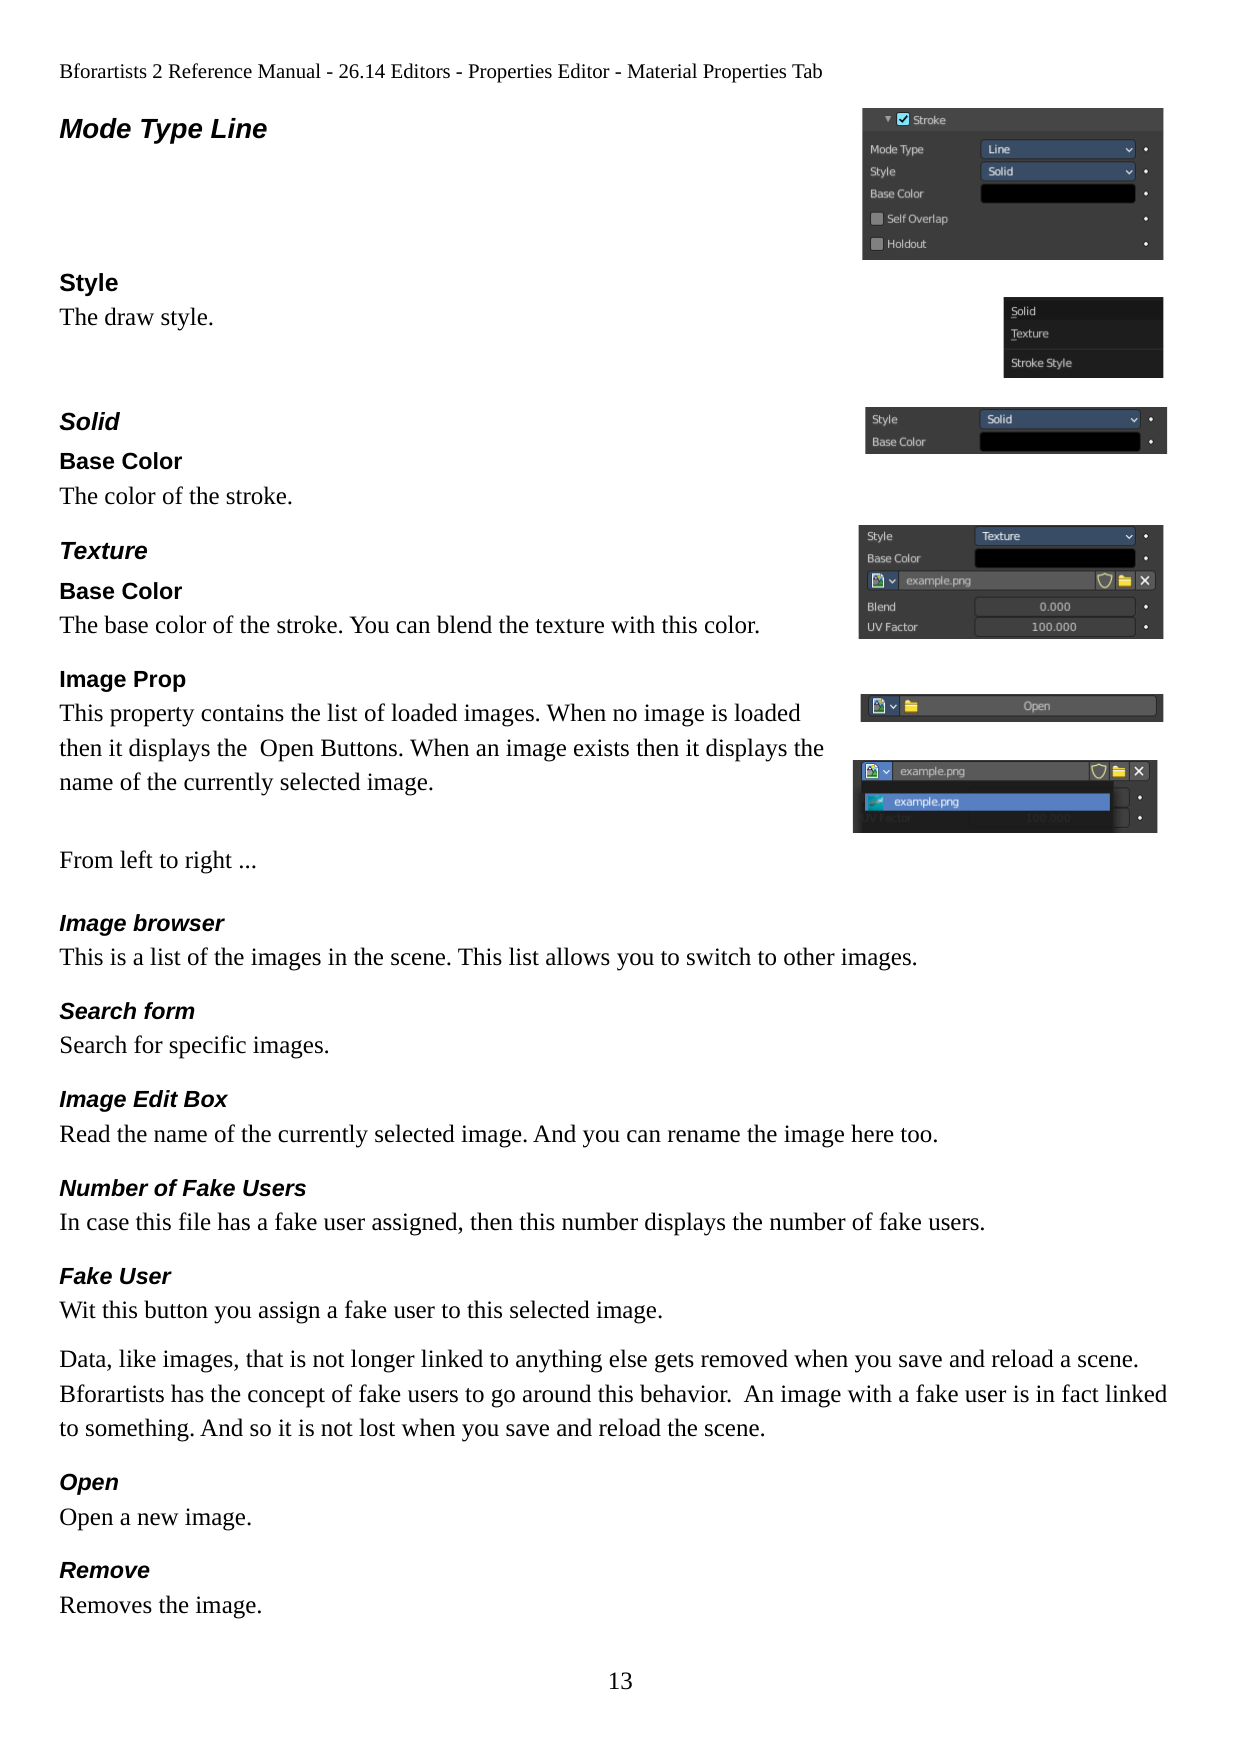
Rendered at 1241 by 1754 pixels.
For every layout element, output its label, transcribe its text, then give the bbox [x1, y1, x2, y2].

subtitle [1168, 407, 1181, 435]
subtitle Image Edit Box [59, 1086, 1181, 1112]
picture [1003, 297, 1164, 378]
subtitle Search form [59, 997, 1181, 1024]
picture [865, 407, 1168, 454]
subtitle Number of Fake Users [59, 1174, 1181, 1201]
subtitle Open [59, 1469, 1181, 1496]
subtitle Image browser [59, 909, 1181, 936]
text Data, like images, that is not longer linked to anything else gets removed when you save and reload a scene. Bforartists has the concept of fake users to go around this behavior. An image with a fake user is in fact linked to something. And so it is not lost when you save and reload the scene. [59, 1344, 1181, 1442]
picture [858, 525, 1164, 639]
subtitle Image Prop [59, 666, 1181, 692]
picture [852, 760, 1158, 833]
subtitle Solid [59, 407, 865, 435]
text This property contains the list of loaded images. When no image is loaded then it displays the Open Buttons. When an image exists then it displays the name of the currently selected image. [59, 698, 1181, 796]
text [1164, 302, 1181, 331]
text From left to right ... [59, 845, 1181, 874]
text The base color of the stroke. You can blend the texture with this color. [59, 610, 858, 639]
subtitle [1164, 536, 1181, 565]
text Wit this button you assign a fake user to this selected image. [59, 1295, 1181, 1324]
subtitle [1164, 577, 1181, 604]
text Search for specific images. [59, 1030, 1181, 1059]
subtitle Fake User [59, 1262, 1181, 1289]
subtitle Base Color [59, 577, 858, 604]
text Read the name of the currently selected image. And you can rename the image here too. [59, 1119, 1181, 1147]
subtitle Texture [59, 536, 858, 565]
subtitle Base Color [59, 448, 1181, 474]
picture [860, 694, 1164, 722]
picture [862, 108, 1164, 260]
text Open a new image. [59, 1502, 1181, 1531]
text This is a list of the images in the scene. This list allows you to switch to other images. [59, 942, 1181, 971]
subtitle Remove [59, 1557, 1181, 1584]
text The color of the stroke. [59, 481, 1181, 509]
subtitle Style [59, 268, 1181, 296]
text Removes the image. [59, 1590, 1181, 1619]
subtitle [1164, 113, 1181, 144]
text The draw style. [59, 302, 1003, 331]
subtitle Mode Type Line [59, 113, 862, 144]
text In case this file has a fake user assigned, then this number displays the number of fake users. [59, 1207, 1181, 1236]
